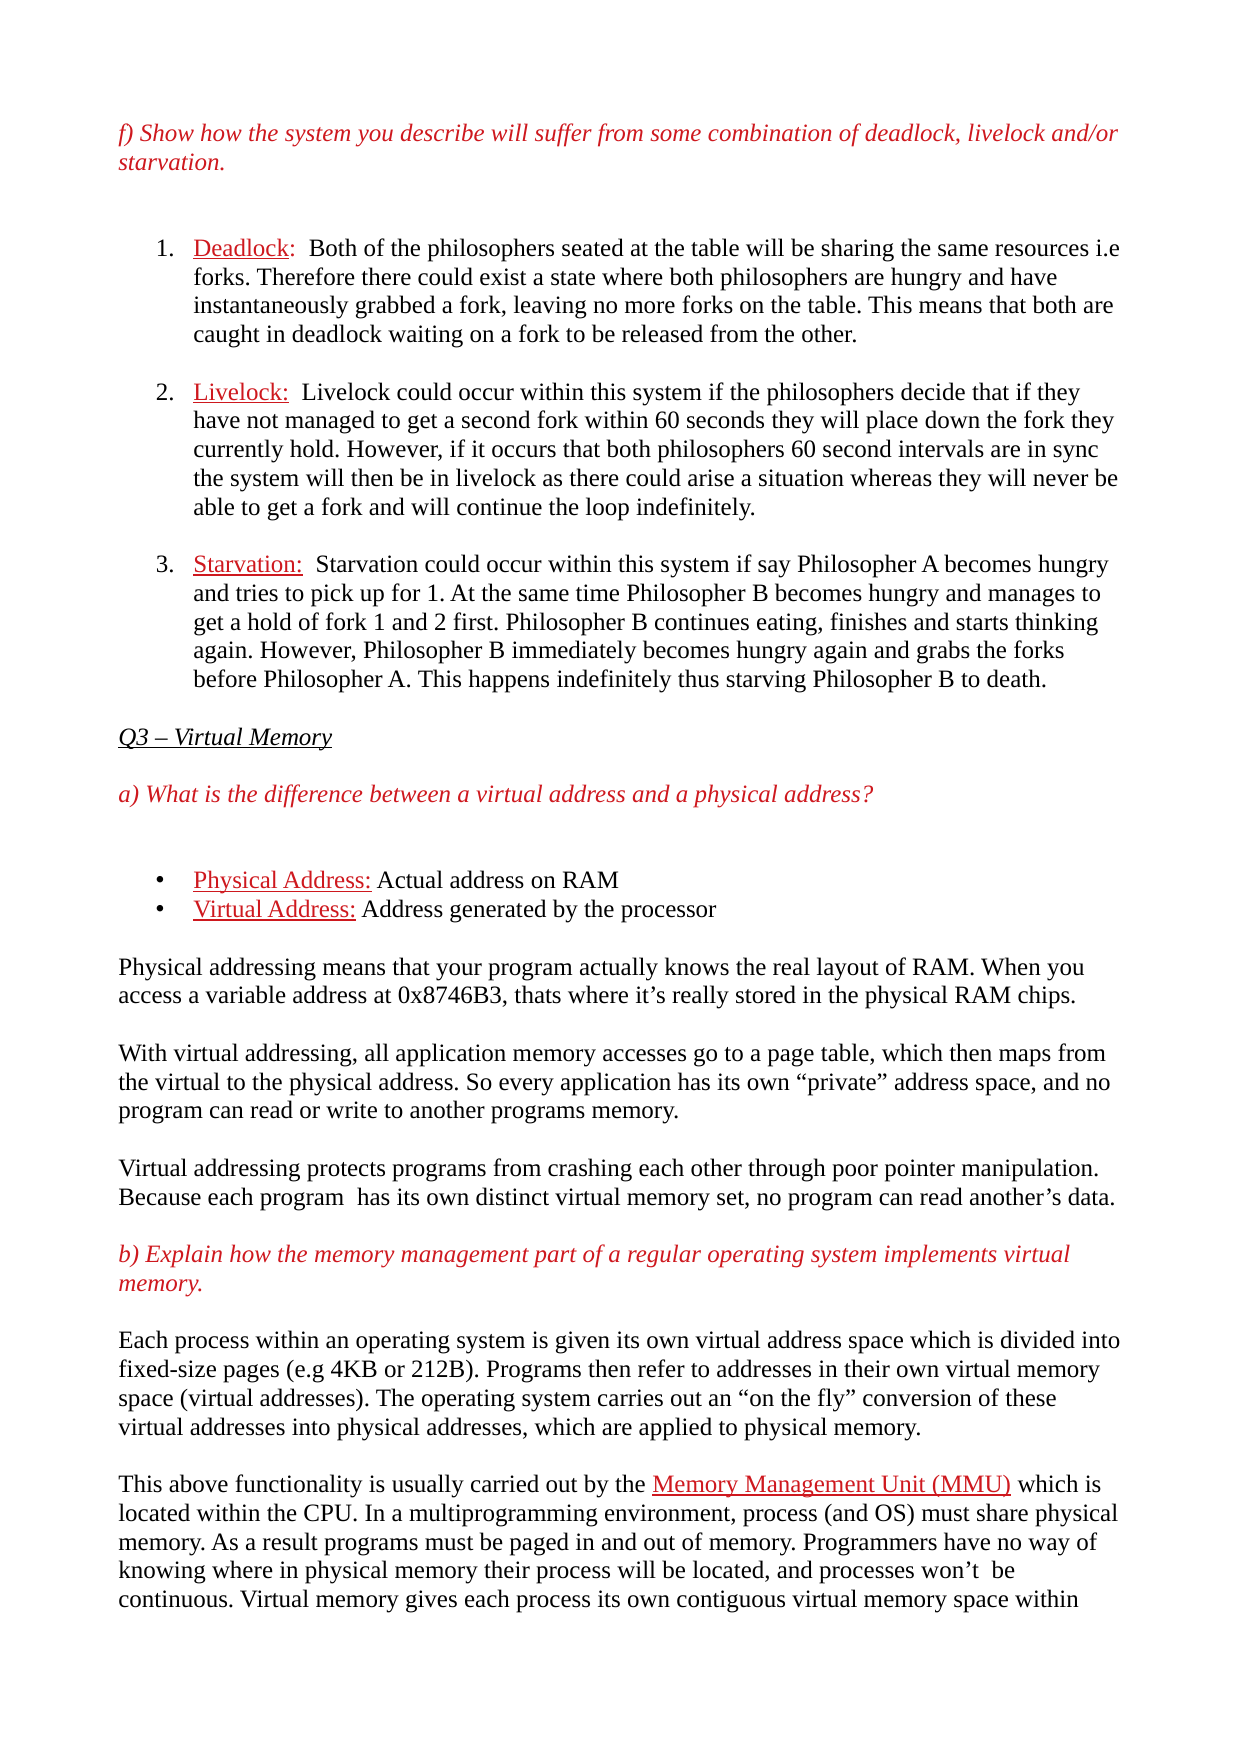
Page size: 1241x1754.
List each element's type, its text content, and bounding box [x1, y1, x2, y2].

text With virtual addressing, all application memory accesses go to a page table, which then maps from the virtual to the physical address. So every application has its own “private” address space, and no program can read or write to another programs memory. [118, 1038, 1122, 1124]
text Each process within an operating system is given its own virtual address space which is divided into fixed-size pages (e.g 4KB or 212B). Programs then refer to addresses in their own virtual memory space (virtual addresses). The operating system carries out an “on the fly” conversion of these virtual addresses into physical addresses, which are applied to physical memory. [118, 1326, 1122, 1441]
list Physical Address: Actual address on RAM [156, 866, 1122, 894]
text b) Explain how the memory management part of a regular operating system implements virtual memory. [118, 1239, 1122, 1297]
list Virtual Address: Address generated by the processor [156, 894, 1122, 923]
text Physical addressing means that your program actually knows the real layout of RAM. When you access a variable address at 0x8746B3, thats where it’s really stored in the physical RAM chips. [118, 952, 1122, 1009]
text Q3 – Virtual Memory [118, 722, 1122, 751]
text f) Show how the system you describe will suffer from some combination of deadlock, livelock and/or starvation. [118, 118, 1122, 176]
list Deadlock: Both of the philosophers seated at the table will be sharing the same resources i.e forks. Therefore there could exist a state where both philosophers are hungry and have instantaneously grabbed a fork, leaving no more forks on the table. This means that both are caught in deadlock waiting on a fork to be released from the other. [156, 233, 1122, 348]
text a) What is the difference between a virtual address and a physical address? [118, 779, 1122, 808]
text Virtual addressing protects programs from crashing each other through poor pointer manipulation. Because each program has its own distinct virtual memory set, no program can read another’s data. [118, 1153, 1122, 1211]
text This above functionality is usually carried out by the Memory Management Unit (MMU) which is located within the CPU. In a multiprogramming environment, process (and OS) must share physical memory. As a result programs must be paged in and out of memory. Programmers have no way of knowing where in physical memory their process will be located, and processes won’t be continuous. Virtual memory gives each process its own contiguous virtual memory space within [118, 1469, 1122, 1613]
list Livelock: Livelock could occur within this system if the philosophers decide that if they have not managed to get a second fork within 60 seconds they will place down the fork they currently hold. However, if it occurs that both philosophers 60 second intervals are in sync the system will then be in livelock as there could arise a situation whereas they will never be able to get a fork and will continue the loop indefinitely. [156, 377, 1122, 521]
list Starvation: Starvation could occur within this system if say Philosopher A becomes hungry and tries to pick up for 1. At the same time Philosopher B becomes hungry and manages to get a hold of fork 1 and 2 first. Philosopher B continues eating, finishes and starts thinking again. However, Philosopher B immediately becomes hungry again and grabs the forks before Philosopher A. This happens indefinitely thus starving Philosopher B to death. [156, 549, 1122, 693]
